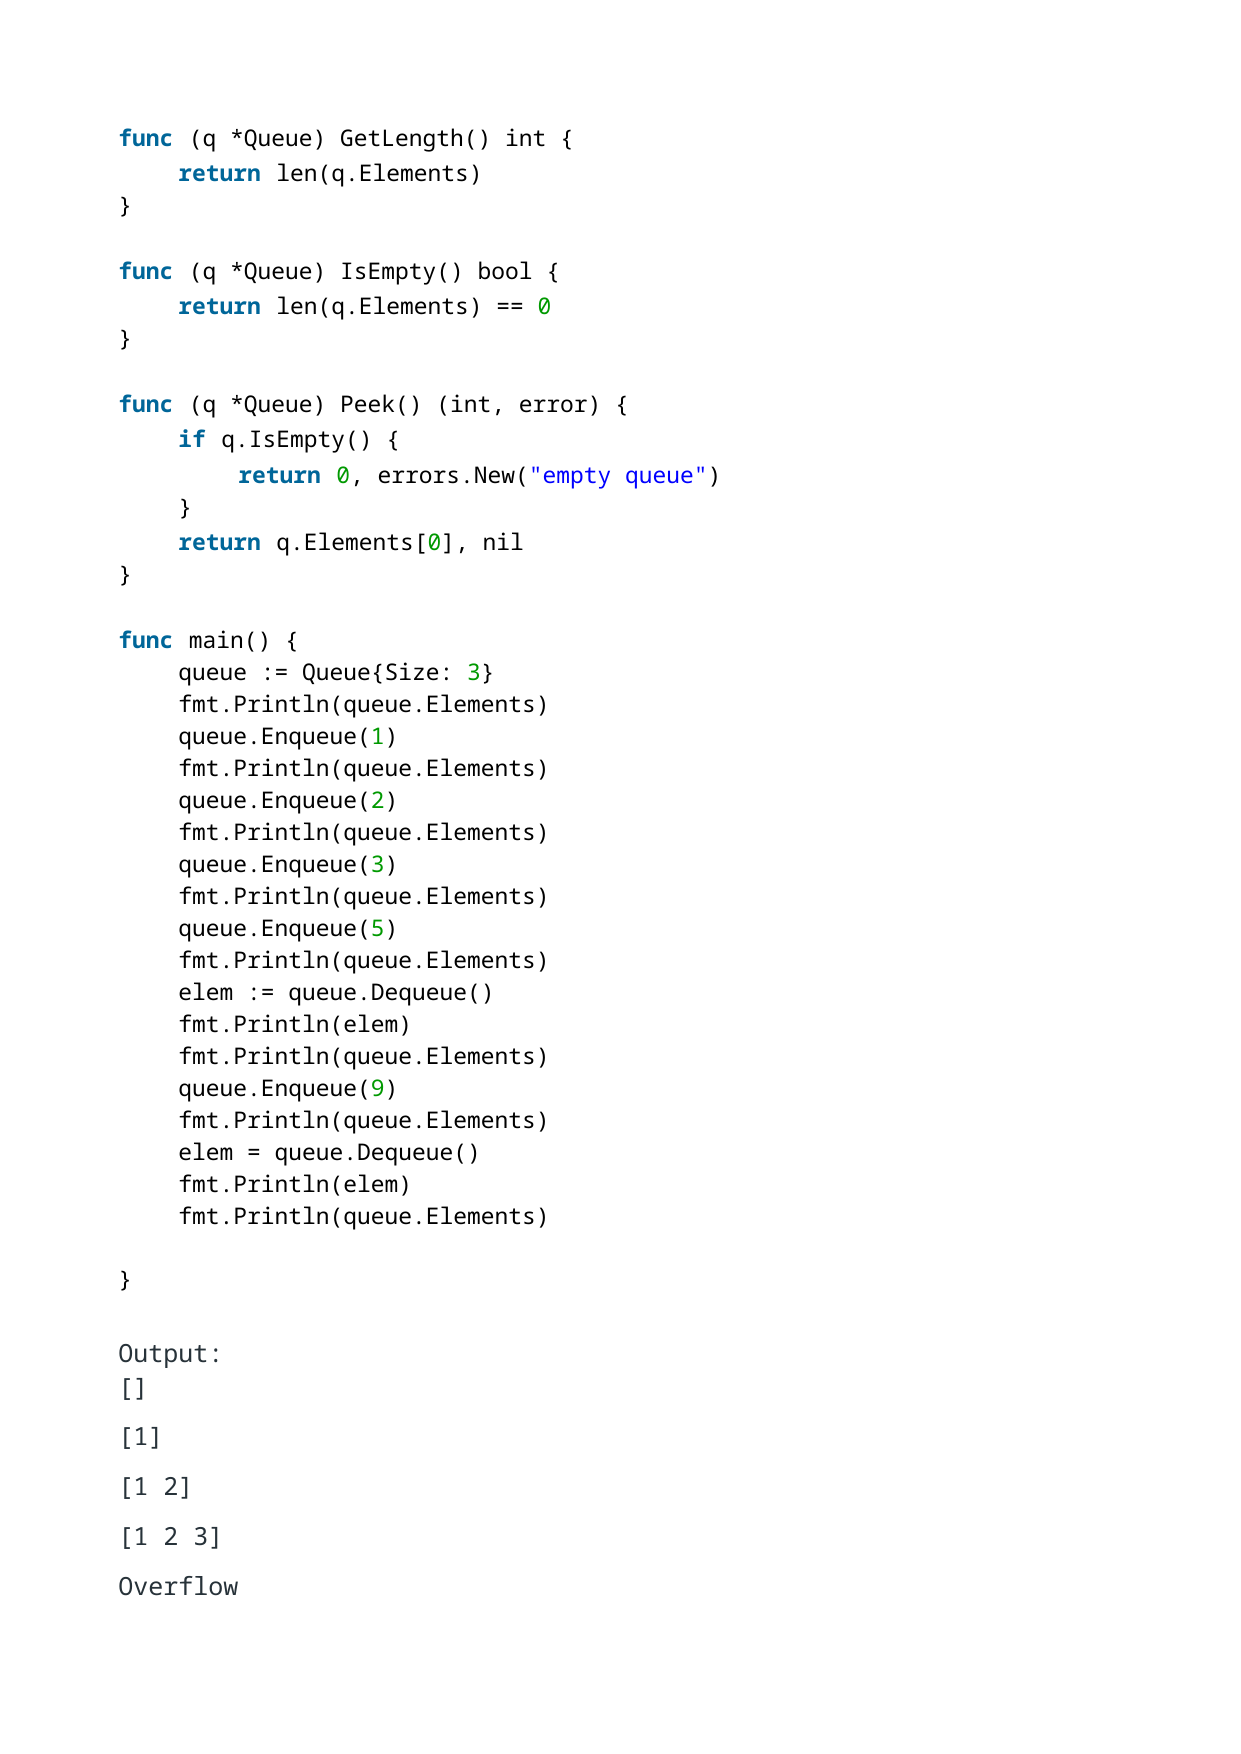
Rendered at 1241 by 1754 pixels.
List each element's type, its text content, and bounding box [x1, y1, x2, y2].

table_header func (q *Queue) GetLength() int { return len(q.Elements) } func (q *Queue) IsEmpty() bool { return len(q.Elements) == 0 } func (q *Queue) Peek() (int, error) { if q.IsEmpty() { return 0, errors.New("empty queue") } return q.Elements[0], nil } func main() { queue := Queue{Size: 3} fmt.Println(queue.Elements) queue.Enqueue(1) fmt.Println(queue.Elements) queue.Enqueue(2) fmt.Println(queue.Elements) queue.Enqueue(3) fmt.Println(queue.Elements) queue.Enqueue(5) fmt.Println(queue.Elements) elem := queue.Dequeue() fmt.Println(elem) fmt.Println(queue.Elements) queue.Enqueue(9) fmt.Println(queue.Elements) elem = queue.Dequeue() fmt.Println(elem) fmt.Println(queue.Elements) } [118, 118, 1017, 1294]
text [1 2] [118, 1469, 1122, 1503]
text Output: [118, 1335, 1122, 1369]
text [1] [118, 1419, 1122, 1453]
text [] [118, 1369, 1122, 1403]
text [1 2 3] [118, 1518, 1122, 1552]
text Overflow [118, 1568, 1122, 1602]
